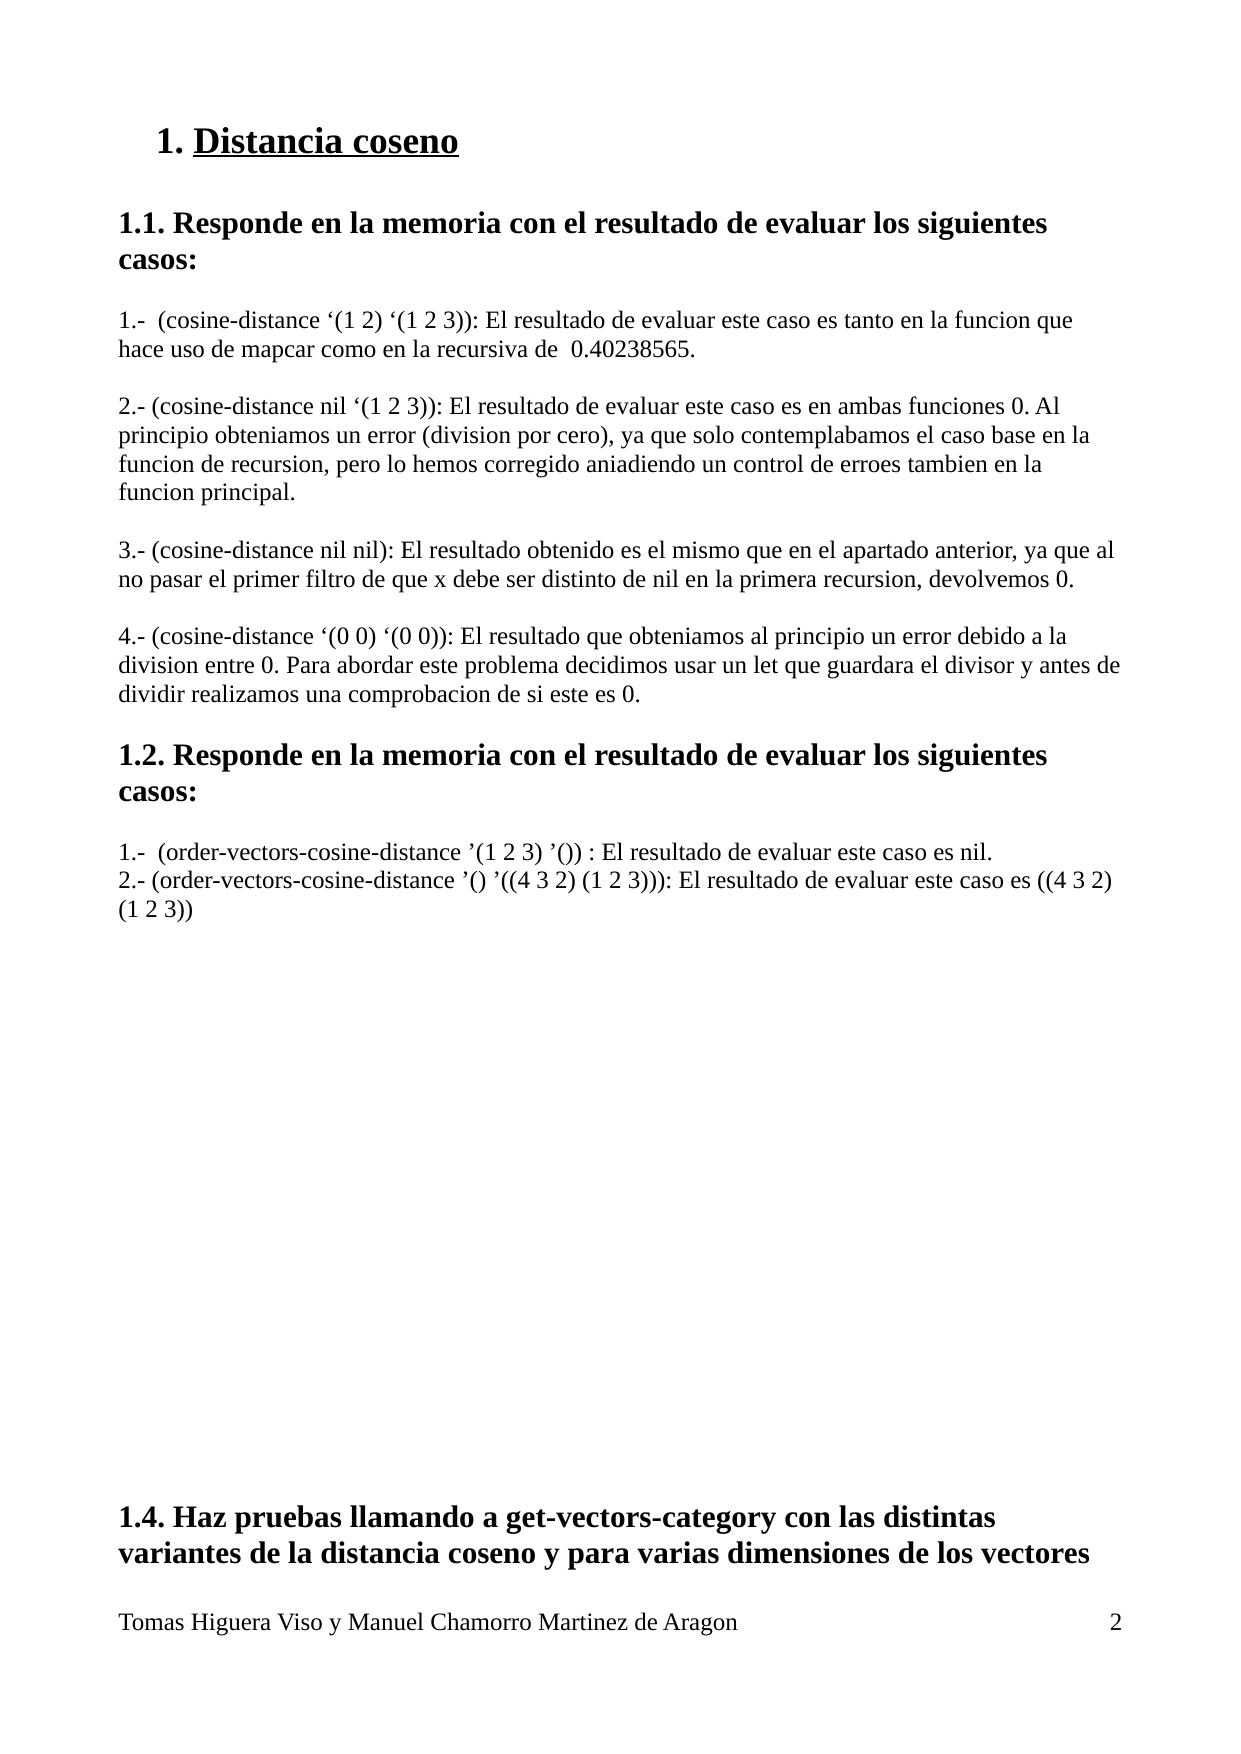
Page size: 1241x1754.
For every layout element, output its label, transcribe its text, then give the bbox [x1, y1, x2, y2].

text 1.- (order-vectors-cosine-distance ’(1 2 3) ’()) : El resultado de evaluar este caso es nil. [118, 837, 1122, 866]
list Distancia coseno [156, 118, 1122, 161]
text 1.1. Responde en la memoria con el resultado de evaluar los siguientes casos: [118, 204, 1122, 276]
text 2.- (order-vectors-cosine-distance ’() ’((4 3 2) (1 2 3))): El resultado de evaluar este caso es ((4 3 2) (1 2 3)) [118, 866, 1122, 923]
text 1.4. Haz pruebas llamando a get-vectors-category con las distintas variantes de la distancia coseno y para varias dimensiones de los vectores [118, 1498, 1122, 1570]
text 4.- (cosine-distance ‘(0 0) ‘(0 0)): El resultado que obteniamos al principio un error debido a la division entre 0. Para abordar este problema decidimos usar un let que guardara el divisor y antes de dividir realizamos una comprobacion de si este es 0. [118, 621, 1122, 707]
text 1.2. Responde en la memoria con el resultado de evaluar los siguientes casos: [118, 736, 1122, 808]
text 1.- (cosine-distance ‘(1 2) ‘(1 2 3)): El resultado de evaluar este caso es tanto en la funcion que hace uso de mapcar como en la recursiva de 0.40238565. [118, 305, 1122, 362]
text 3.- (cosine-distance nil nil): El resultado obtenido es el mismo que en el apartado anterior, ya que al no pasar el primer filtro de que x debe ser distinto de nil en la primera recursion, devolvemos 0. [118, 535, 1122, 592]
text 2.- (cosine-distance nil ‘(1 2 3)): El resultado de evaluar este caso es en ambas funciones 0. Al principio obteniamos un error (division por cero), ya que solo contemplabamos el caso base en la funcion de recursion, pero lo hemos corregido aniadiendo un control de erroes tambien en la funcion principal. [118, 391, 1122, 506]
